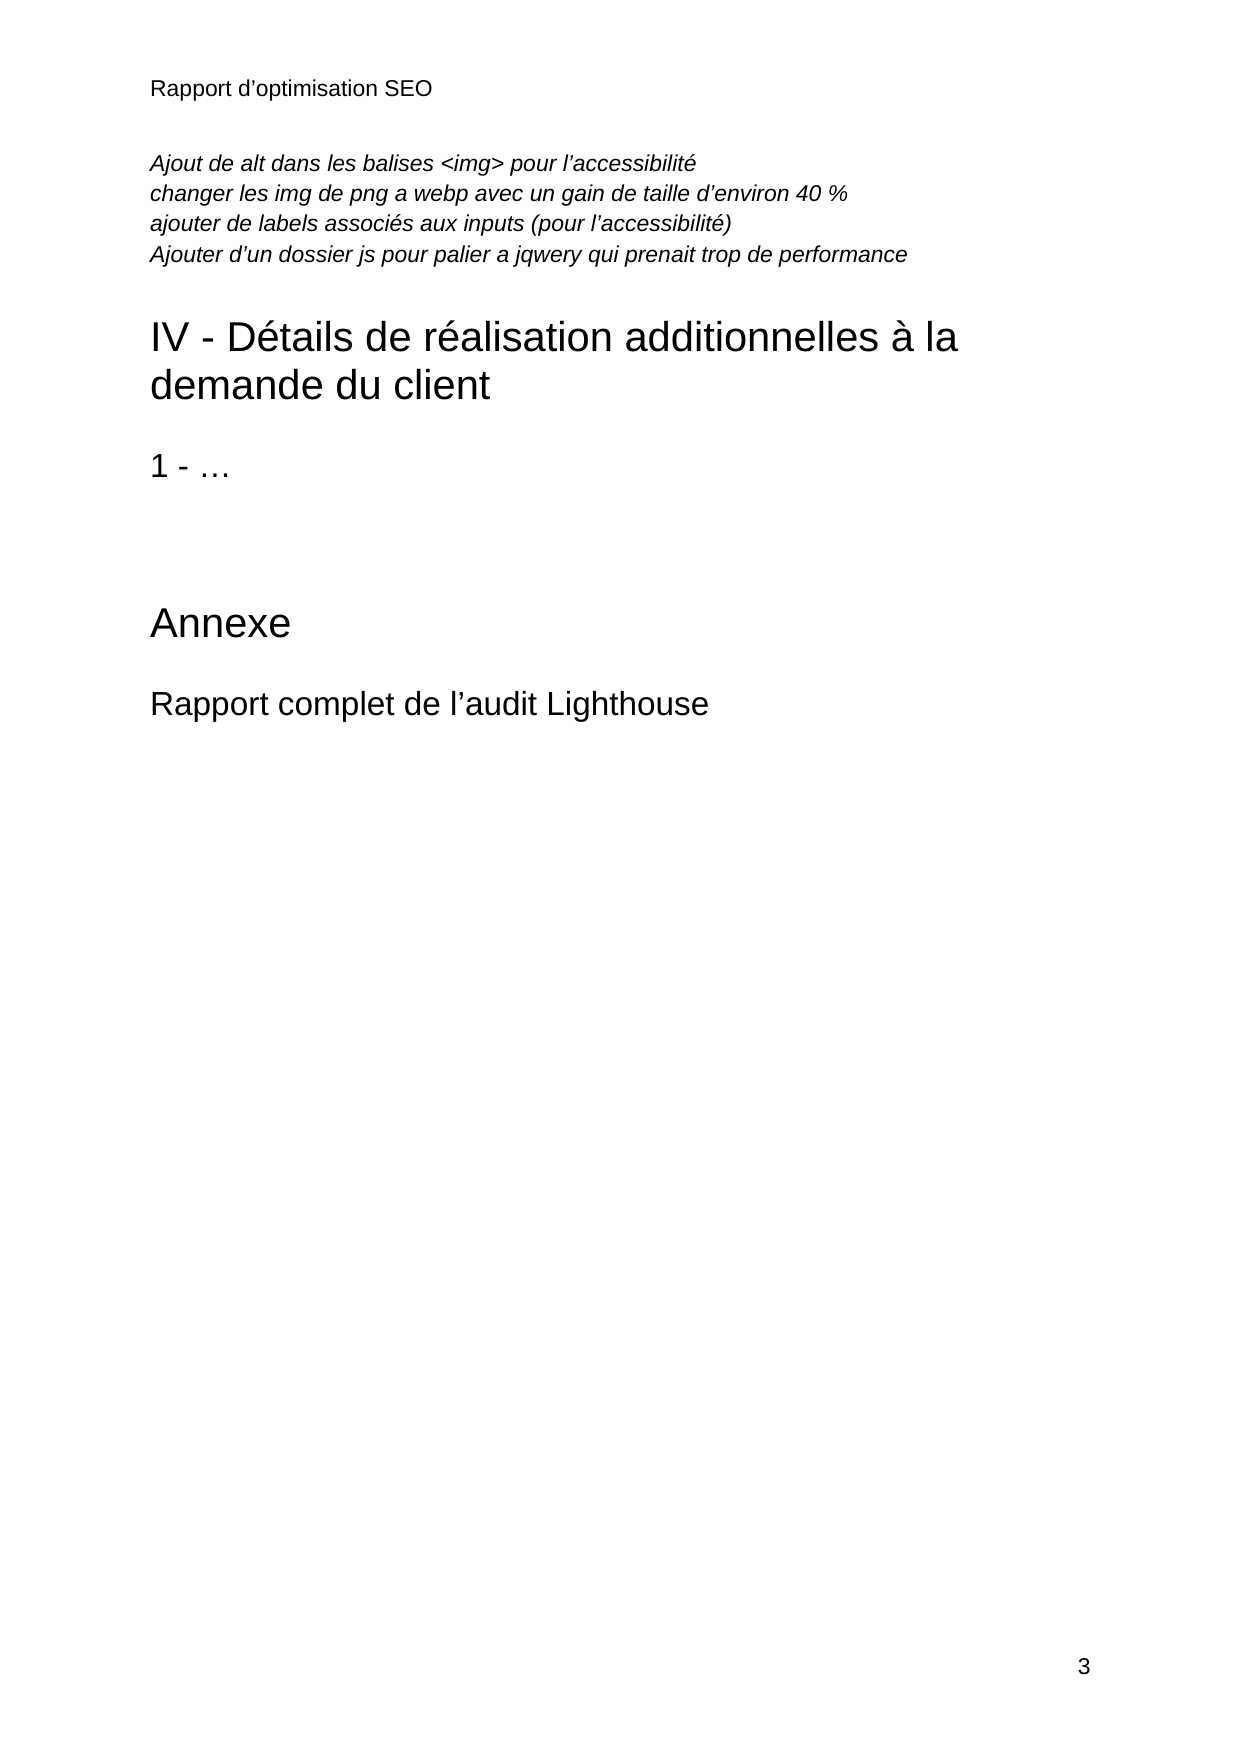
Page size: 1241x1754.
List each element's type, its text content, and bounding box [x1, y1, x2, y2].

subtitle 1 - … [150, 446, 1090, 484]
text changer les img de png a webp avec un gain de taille d’environ 40 % [150, 180, 1090, 207]
subtitle IV - Détails de réalisation additionnelles à la demande du client [150, 312, 1090, 408]
subtitle Annexe [150, 599, 1090, 647]
subtitle Rapport complet de l’audit Lighthouse [150, 684, 1090, 723]
text Ajout de alt dans les balises <img> pour l’accessibilité [150, 150, 1090, 176]
text ajouter de labels associés aux inputs (pour l’accessibilité) [150, 210, 1090, 237]
text Ajouter d’un dossier js pour palier a jqwery qui prenait trop de performance [150, 241, 1090, 267]
